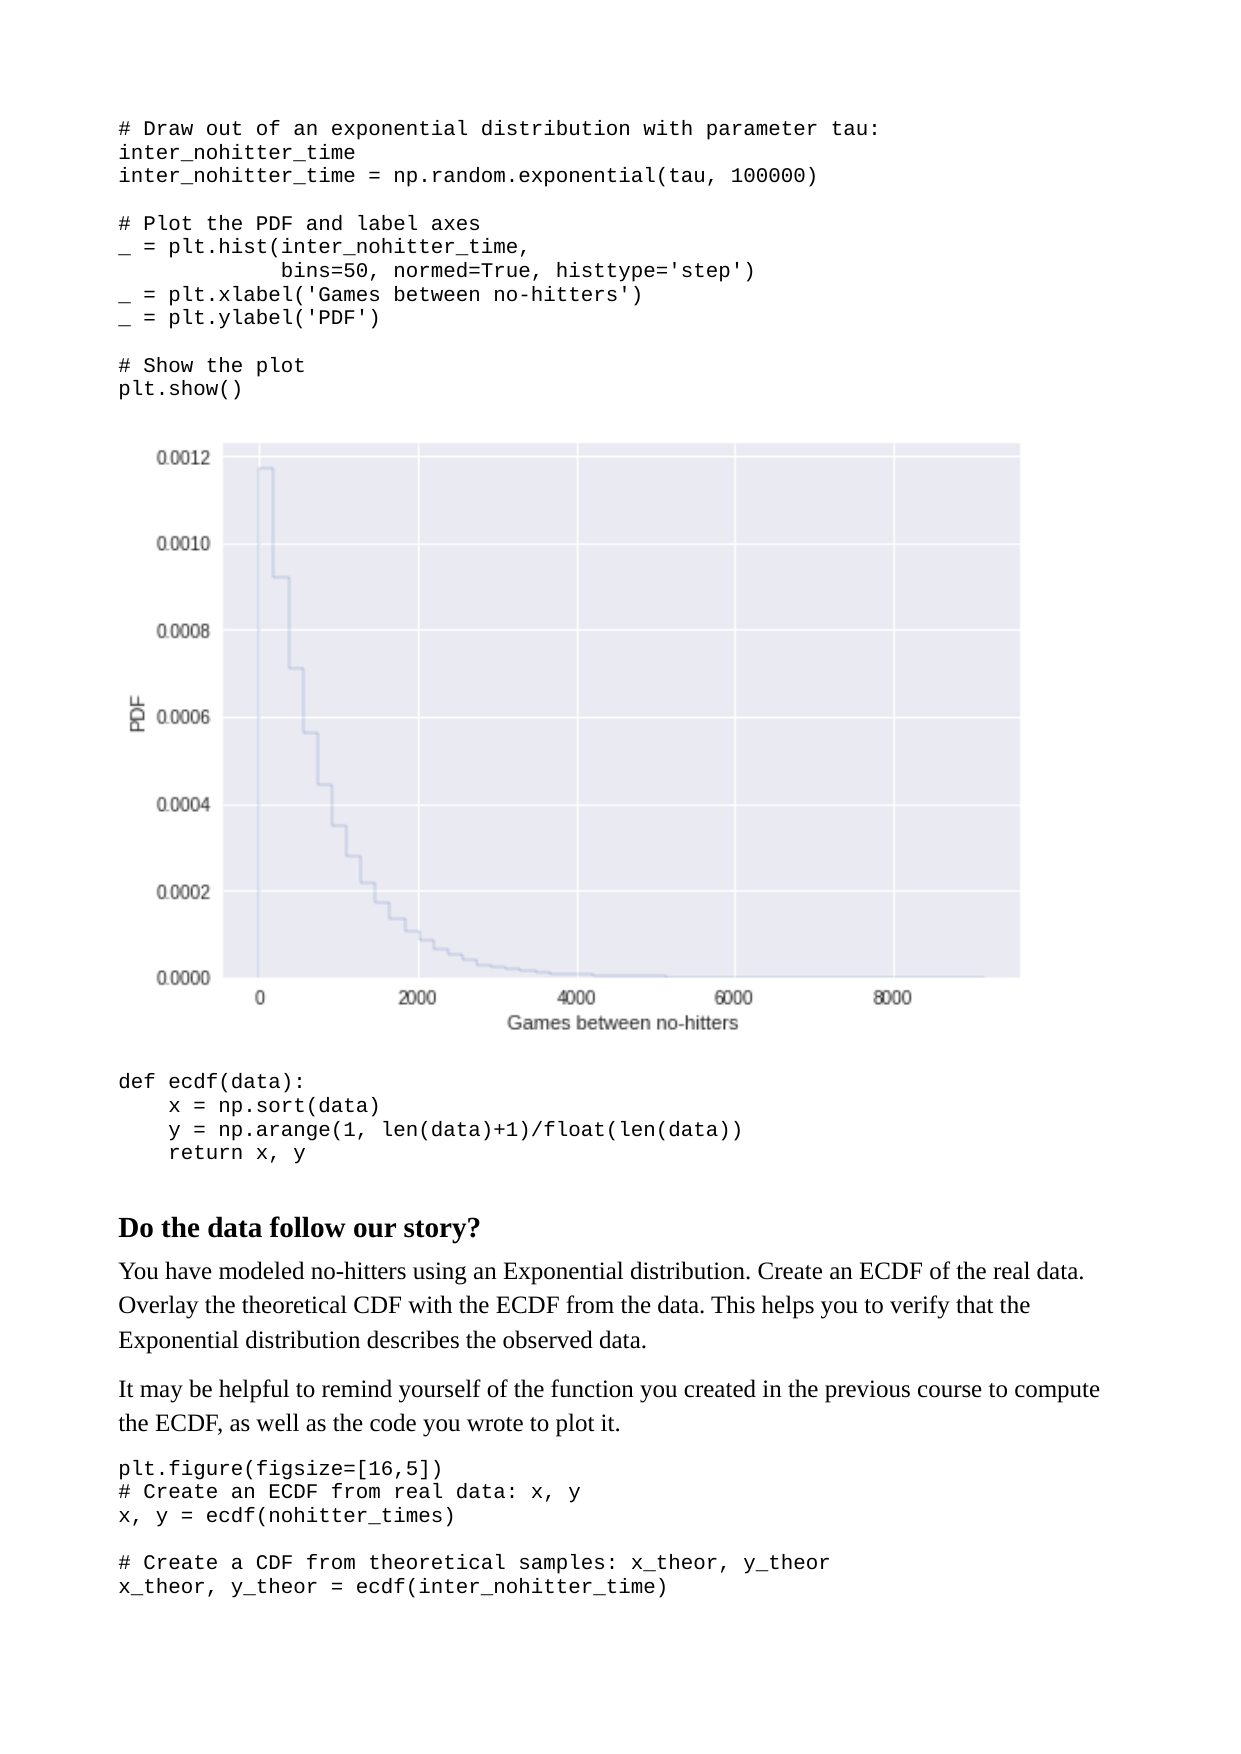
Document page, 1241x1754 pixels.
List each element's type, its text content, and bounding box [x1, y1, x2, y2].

text # Show the plot [118, 354, 1122, 378]
text # Plot the PDF and label axes [118, 213, 1122, 236]
text plt.show() [118, 378, 1122, 402]
text It may be helpful to remind yourself of the function you created in the previous course to compute the ECDF, as well as the code you wrote to plot it. [118, 1374, 1122, 1437]
text def ecdf(data): [118, 1071, 1122, 1095]
picture [118, 431, 1033, 1046]
text x_theor, y_theor = ecdf(inter_nohitter_time) [118, 1576, 1122, 1599]
text # Create an ECDF from real data: x, y [118, 1481, 1122, 1505]
text plt.figure(figsize=[16,5]) [118, 1458, 1122, 1481]
text x = np.sort(data) [118, 1095, 1122, 1119]
text _ = plt.ylabel('PDF') [118, 307, 1122, 331]
text _ = plt.hist(inter_nohitter_time, [118, 236, 1122, 260]
text return x, y [118, 1142, 1122, 1166]
text # Create a CDF from theoretical samples: x_theor, y_theor [118, 1552, 1122, 1576]
text bins=50, normed=True, histtype='step') [118, 260, 1122, 284]
text You have modeled no-hitters using an Exponential distribution. Create an ECDF of the real data. Overlay the theoretical CDF with the ECDF from the data. This helps you to verify that the Exponential distribution describes the observed data. [118, 1256, 1122, 1354]
text inter_nohitter_time = np.random.exponential(tau, 100000) [118, 165, 1122, 189]
text x, y = ecdf(nohitter_times) [118, 1505, 1122, 1528]
subtitle Do the data follow our story? [118, 1210, 1122, 1243]
text # Draw out of an exponential distribution with parameter tau: inter_nohitter_time [118, 118, 1122, 165]
text _ = plt.xlabel('Games between no-hitters') [118, 284, 1122, 307]
text y = np.arange(1, len(data)+1)/float(len(data)) [118, 1119, 1122, 1142]
